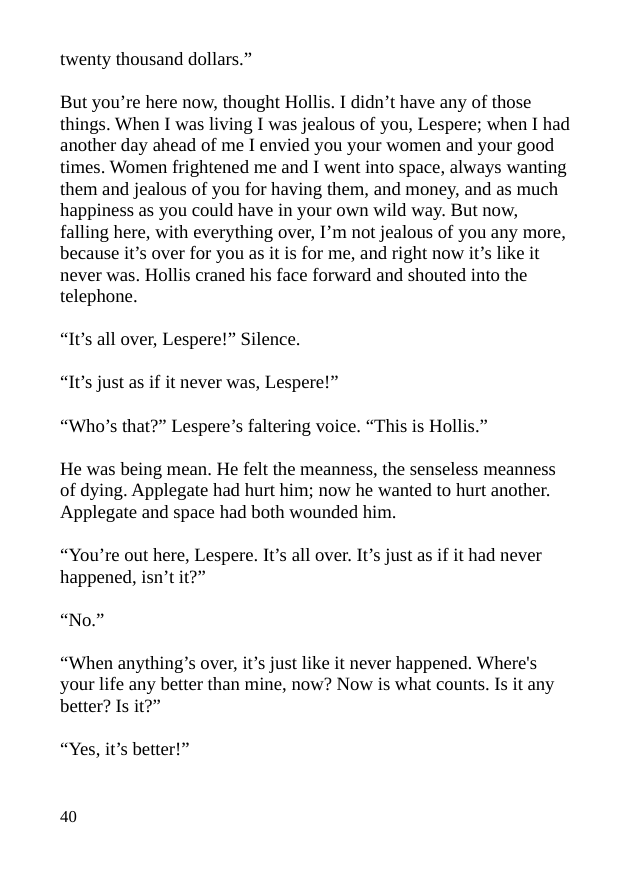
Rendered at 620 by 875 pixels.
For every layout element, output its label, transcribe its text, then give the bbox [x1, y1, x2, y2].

text twenty thousand dollars.” But you’re here now, thought Hollis. I didn’t have any of those things. When I was living I was jealous of you, Lespere; when I had another day ahead of me I envied you your women and your good times. Women frightened me and I went into space, always wanting them and jealous of you for having them, and money, and as much happiness as you could have in your own wild way. But now, falling here, with everything over, I’m not jealous of you any more, because it’s over for you as it is for me, and right now it’s like it never was. Hollis craned his face forward and shouted into the telephone. “It’s all over, Lespere!” Silence. “It’s just as if it never was, Lespere!” “Who’s that?” Lespere’s faltering voice. “This is Hollis.” He was being mean. He felt the meanness, the senseless meanness of dying. Applegate had hurt him; now he wanted to hurt another. Applegate and space had both wounded him. “You’re out here, Lespere. It’s all over. It’s just as if it had never happened, isn’t it?” “No.” “When anything’s over, it’s just like it never happened. Where's your life any better than mine, now? Now is what counts. Is it any better? Is it?” “Yes, it’s better!” [60, 48, 571, 781]
